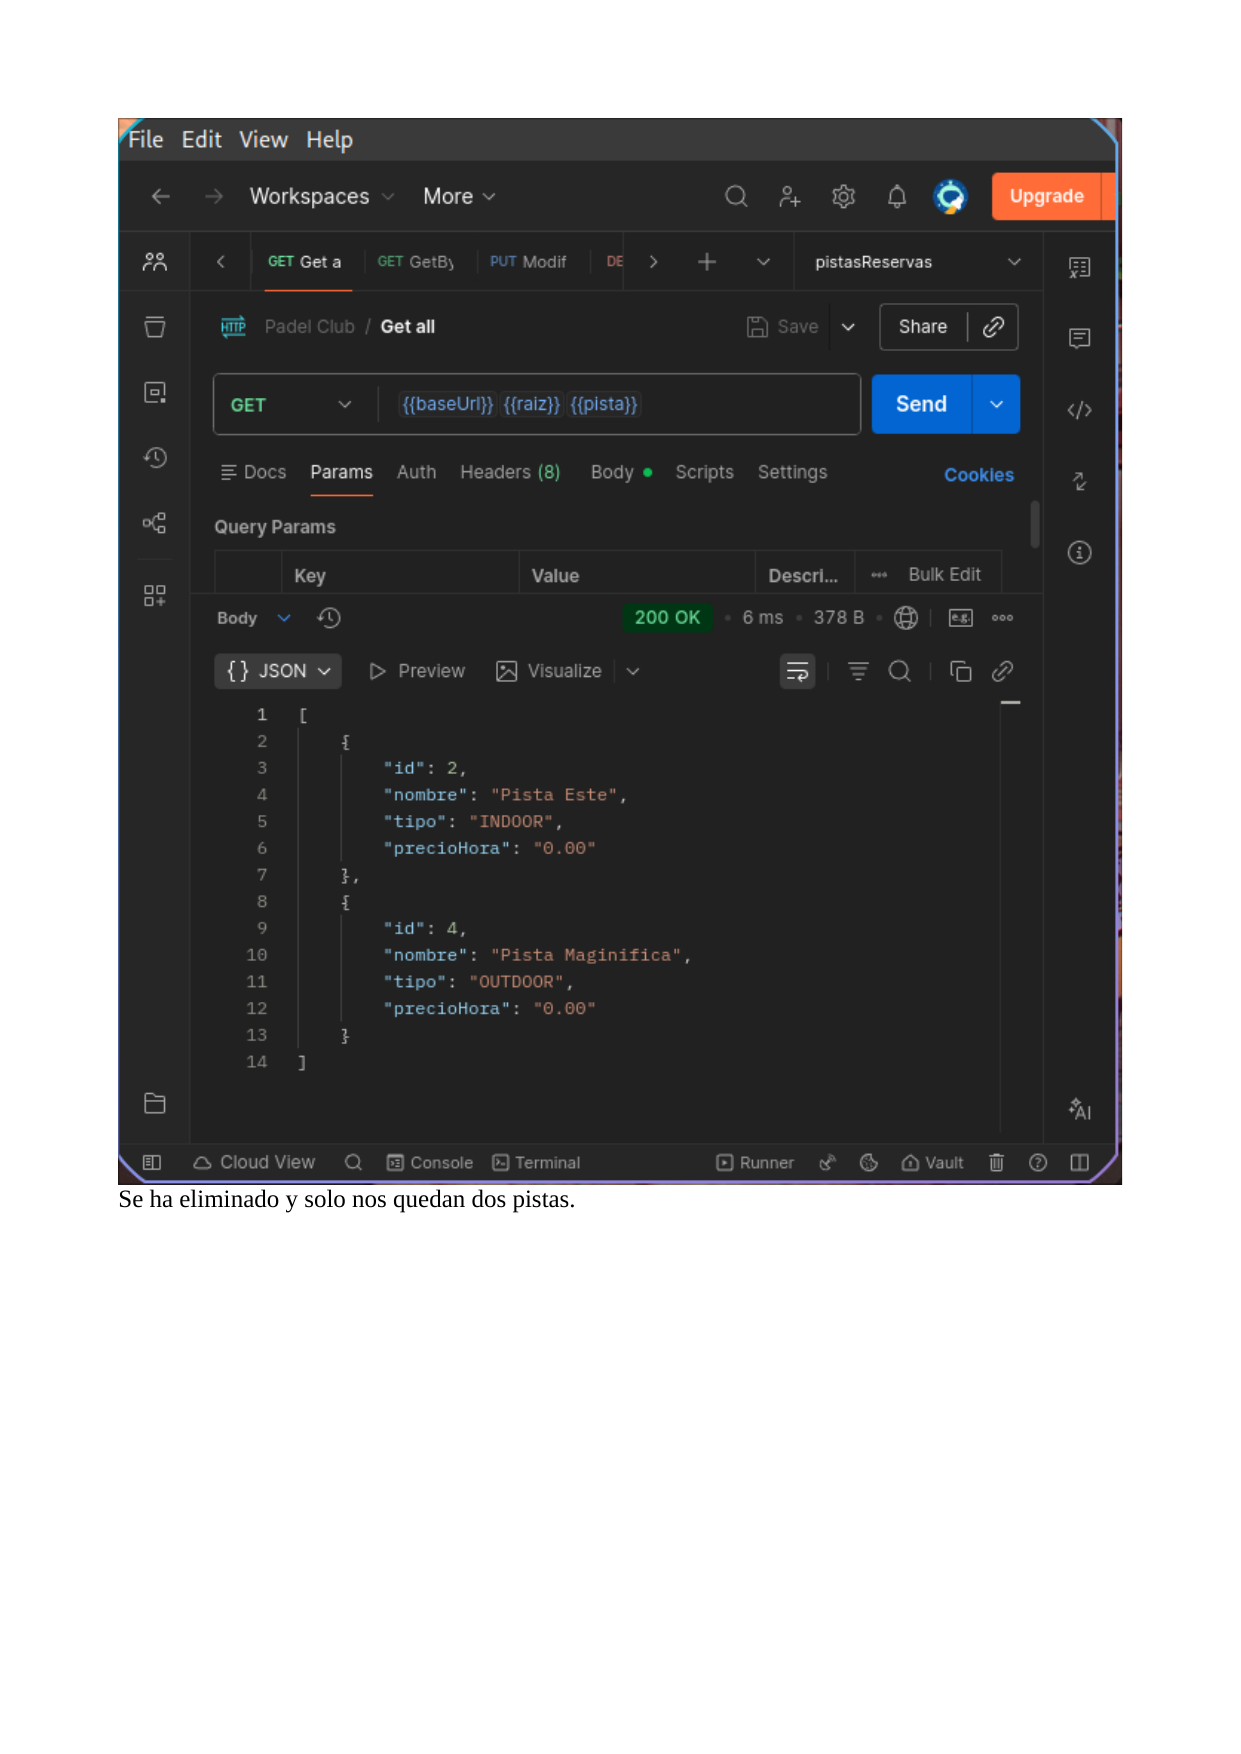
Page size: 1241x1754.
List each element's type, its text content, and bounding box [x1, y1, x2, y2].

picture [118, 118, 1123, 1185]
text Se ha eliminado y solo nos quedan dos pistas. [118, 1185, 1122, 1213]
